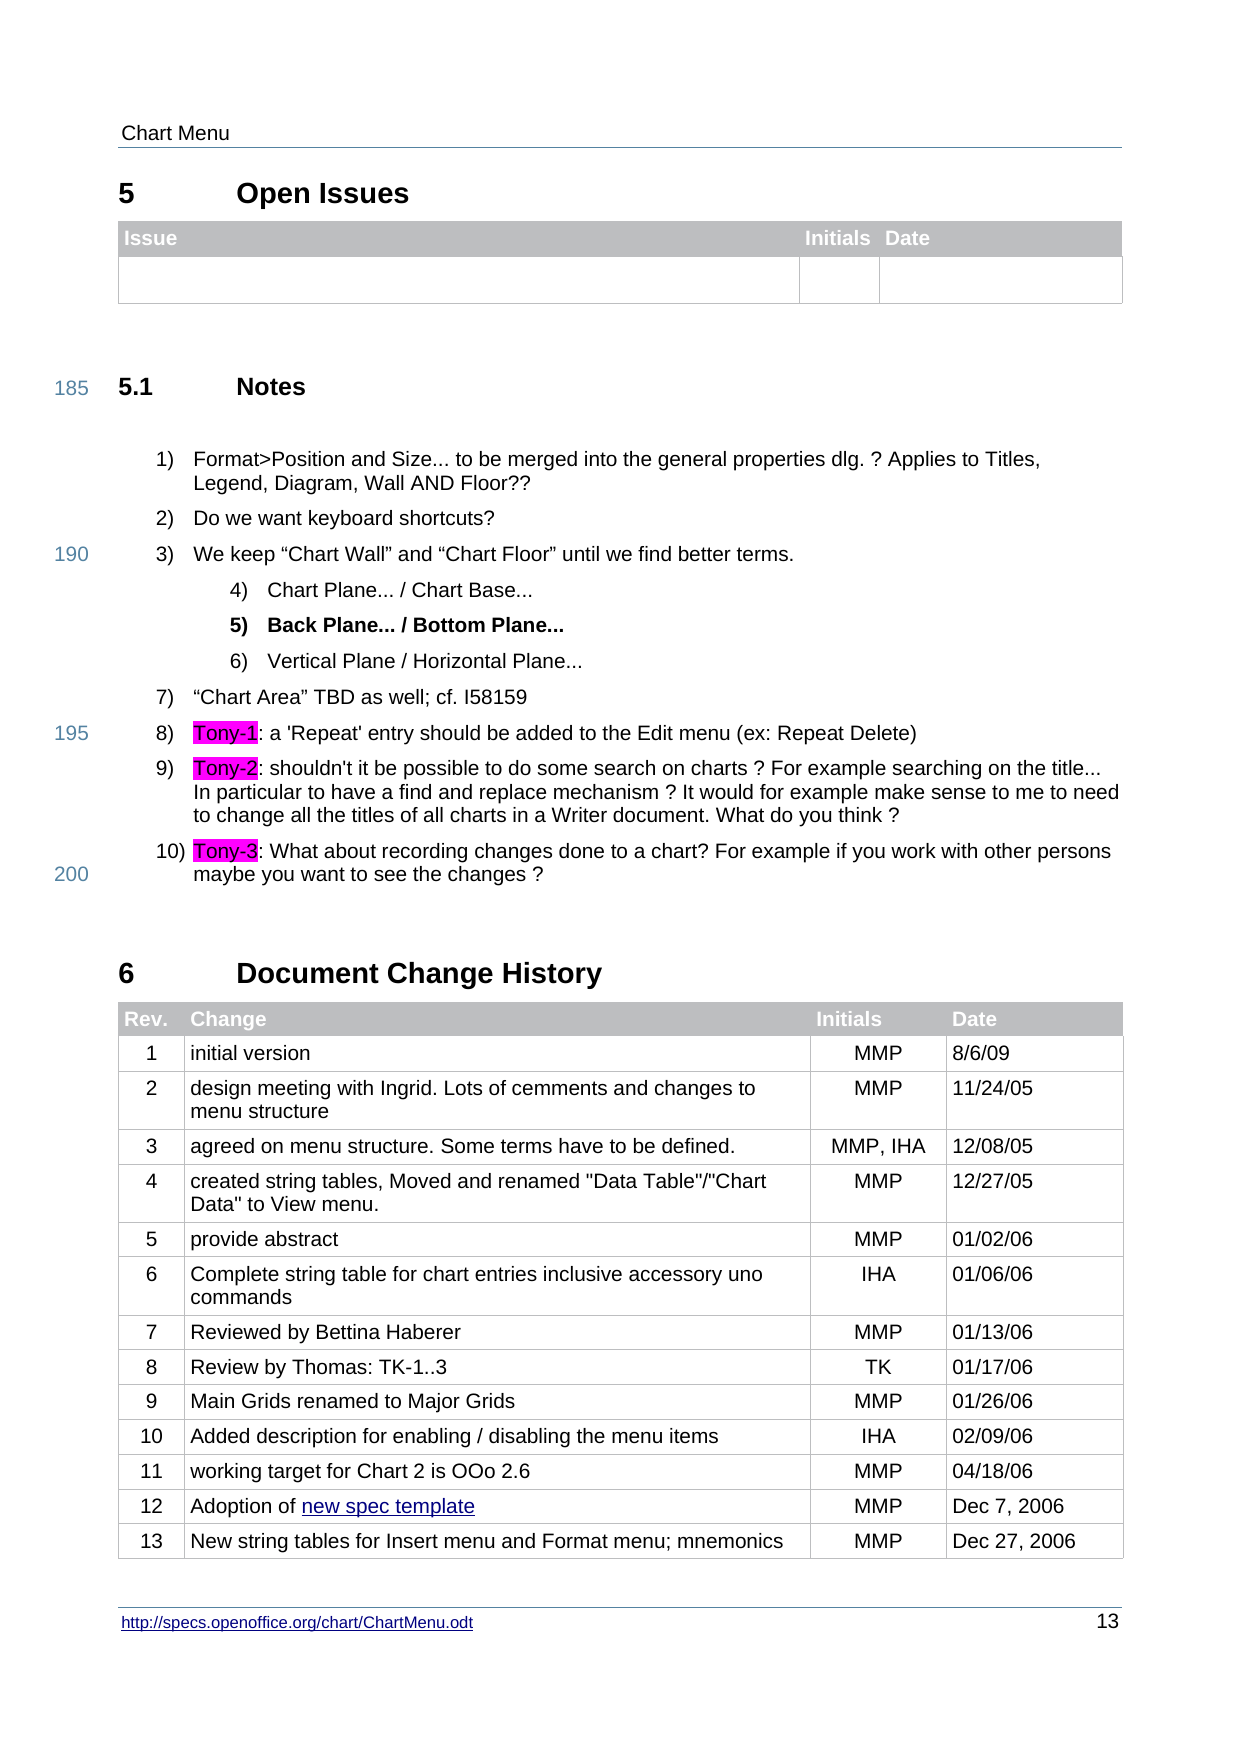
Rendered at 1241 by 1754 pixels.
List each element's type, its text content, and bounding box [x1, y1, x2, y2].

table_cell Reviewed by Bettina Haberer [185, 1316, 810, 1349]
table_header Date [946, 1002, 1123, 1036]
subtitle Document Change History [118, 957, 1122, 990]
table_cell 01/02/06 [947, 1223, 1123, 1256]
table_cell 01/17/06 [947, 1350, 1123, 1384]
table_cell [119, 257, 799, 303]
list Tony-3: What about recording changes done to a chart? For example if you work with other persons maybe you want to see the changes ? [156, 839, 1122, 886]
table_cell New string tables for Insert menu and Format menu; mnemonics [185, 1524, 810, 1558]
table_cell 1 [119, 1036, 184, 1071]
list We keep “Chart Wall” and “Chart Floor” until we find better terms. [156, 543, 1122, 566]
table_cell Adoption of new spec template [185, 1490, 810, 1523]
table_cell initial version [185, 1036, 810, 1071]
table_cell 02/09/06 [947, 1420, 1123, 1454]
table_cell MMP [811, 1165, 946, 1222]
table_cell MMP [811, 1524, 946, 1558]
table_cell 12/27/05 [947, 1165, 1123, 1222]
table_header Date [879, 221, 1122, 256]
table_cell provide abstract [185, 1223, 810, 1256]
table_cell 01/06/06 [947, 1257, 1123, 1315]
table_cell IHA [811, 1257, 946, 1315]
table_cell MMP [811, 1036, 946, 1071]
table_cell created string tables, Moved and renamed "Data Table"/"Chart Data" to View menu. [185, 1165, 810, 1222]
table_cell 12/08/05 [947, 1130, 1123, 1164]
table_header Initials [810, 1002, 946, 1036]
subtitle Open Issues [118, 177, 1122, 209]
table_header Change [184, 1002, 810, 1036]
table_header Initials [799, 221, 879, 256]
table_header Rev. [118, 1002, 184, 1036]
table_cell 11 [119, 1455, 184, 1489]
list Tony-1: a 'Repeat' entry should be added to the Edit menu (ex: Repeat Delete) [156, 721, 1122, 744]
table_cell MMP [811, 1490, 946, 1523]
table_cell Review by Thomas: TK-1..3 [185, 1350, 810, 1384]
table_cell MMP [811, 1223, 946, 1256]
table_cell 10 [119, 1420, 184, 1454]
table_cell MMP [811, 1455, 946, 1489]
table_cell 8/6/09 [947, 1036, 1123, 1071]
table_cell 2 [119, 1072, 184, 1129]
table_cell 5 [119, 1223, 184, 1256]
table_cell 12 [119, 1490, 184, 1523]
table_cell 01/26/06 [947, 1385, 1123, 1419]
table_cell 4 [119, 1165, 184, 1222]
table_cell agreed on menu structure. Some terms have to be defined. [185, 1130, 810, 1164]
table_cell 3 [119, 1130, 184, 1164]
list Back Plane... / Bottom Plane... [229, 614, 1122, 637]
table_cell design meeting with Ingrid. Lots of cemments and changes to menu structure [185, 1072, 810, 1129]
table_cell 7 [119, 1316, 184, 1349]
table_cell Dec 27, 2006 [947, 1524, 1123, 1558]
table_cell 04/18/06 [947, 1455, 1123, 1489]
table_cell [800, 257, 879, 303]
table_cell 6 [119, 1257, 184, 1315]
table_cell Dec 7, 2006 [947, 1490, 1123, 1523]
table_cell Complete string table for chart entries inclusive accessory uno commands [185, 1257, 810, 1315]
table_cell MMP [811, 1385, 946, 1419]
table_cell Main Grids renamed to Major Grids [185, 1385, 810, 1419]
table_cell 9 [119, 1385, 184, 1419]
list Do we want keyboard shortcuts? [156, 507, 1122, 530]
table_cell working target for Chart 2 is OOo 2.6 [185, 1455, 810, 1489]
table_cell IHA [811, 1420, 946, 1454]
table_cell 11/24/05 [947, 1072, 1123, 1129]
list “Chart Area” TBD as well; cf. I58159 [156, 686, 1122, 709]
table_cell 8 [119, 1350, 184, 1384]
list Chart Plane... / Chart Base... [229, 578, 1122, 602]
table_cell MMP [811, 1072, 946, 1129]
table_cell 13 [119, 1524, 184, 1558]
table_cell 01/13/06 [947, 1316, 1123, 1349]
table_cell Added description for enabling / disabling the menu items [185, 1420, 810, 1454]
subtitle Notes [118, 372, 1122, 400]
list Tony-2: shouldn't it be possible to do some search on charts ? For example searching on the title... In particular to have a find and replace mechanism ? It would for example make sense to me to need to change all the titles of all charts in a Writer document. What do you think ? [156, 757, 1122, 827]
table_cell TK [811, 1350, 946, 1384]
table_cell [880, 257, 1122, 303]
table_cell MMP [811, 1316, 946, 1349]
list Format>Position and Size... to be merged into the general properties dlg. ? Applies to Titles, Legend, Diagram, Wall AND Floor?? [156, 448, 1122, 494]
list Vertical Plane / Horizontal Plane... [229, 650, 1122, 673]
table_cell MMP, IHA [811, 1130, 946, 1164]
table_header Issue [118, 221, 799, 256]
